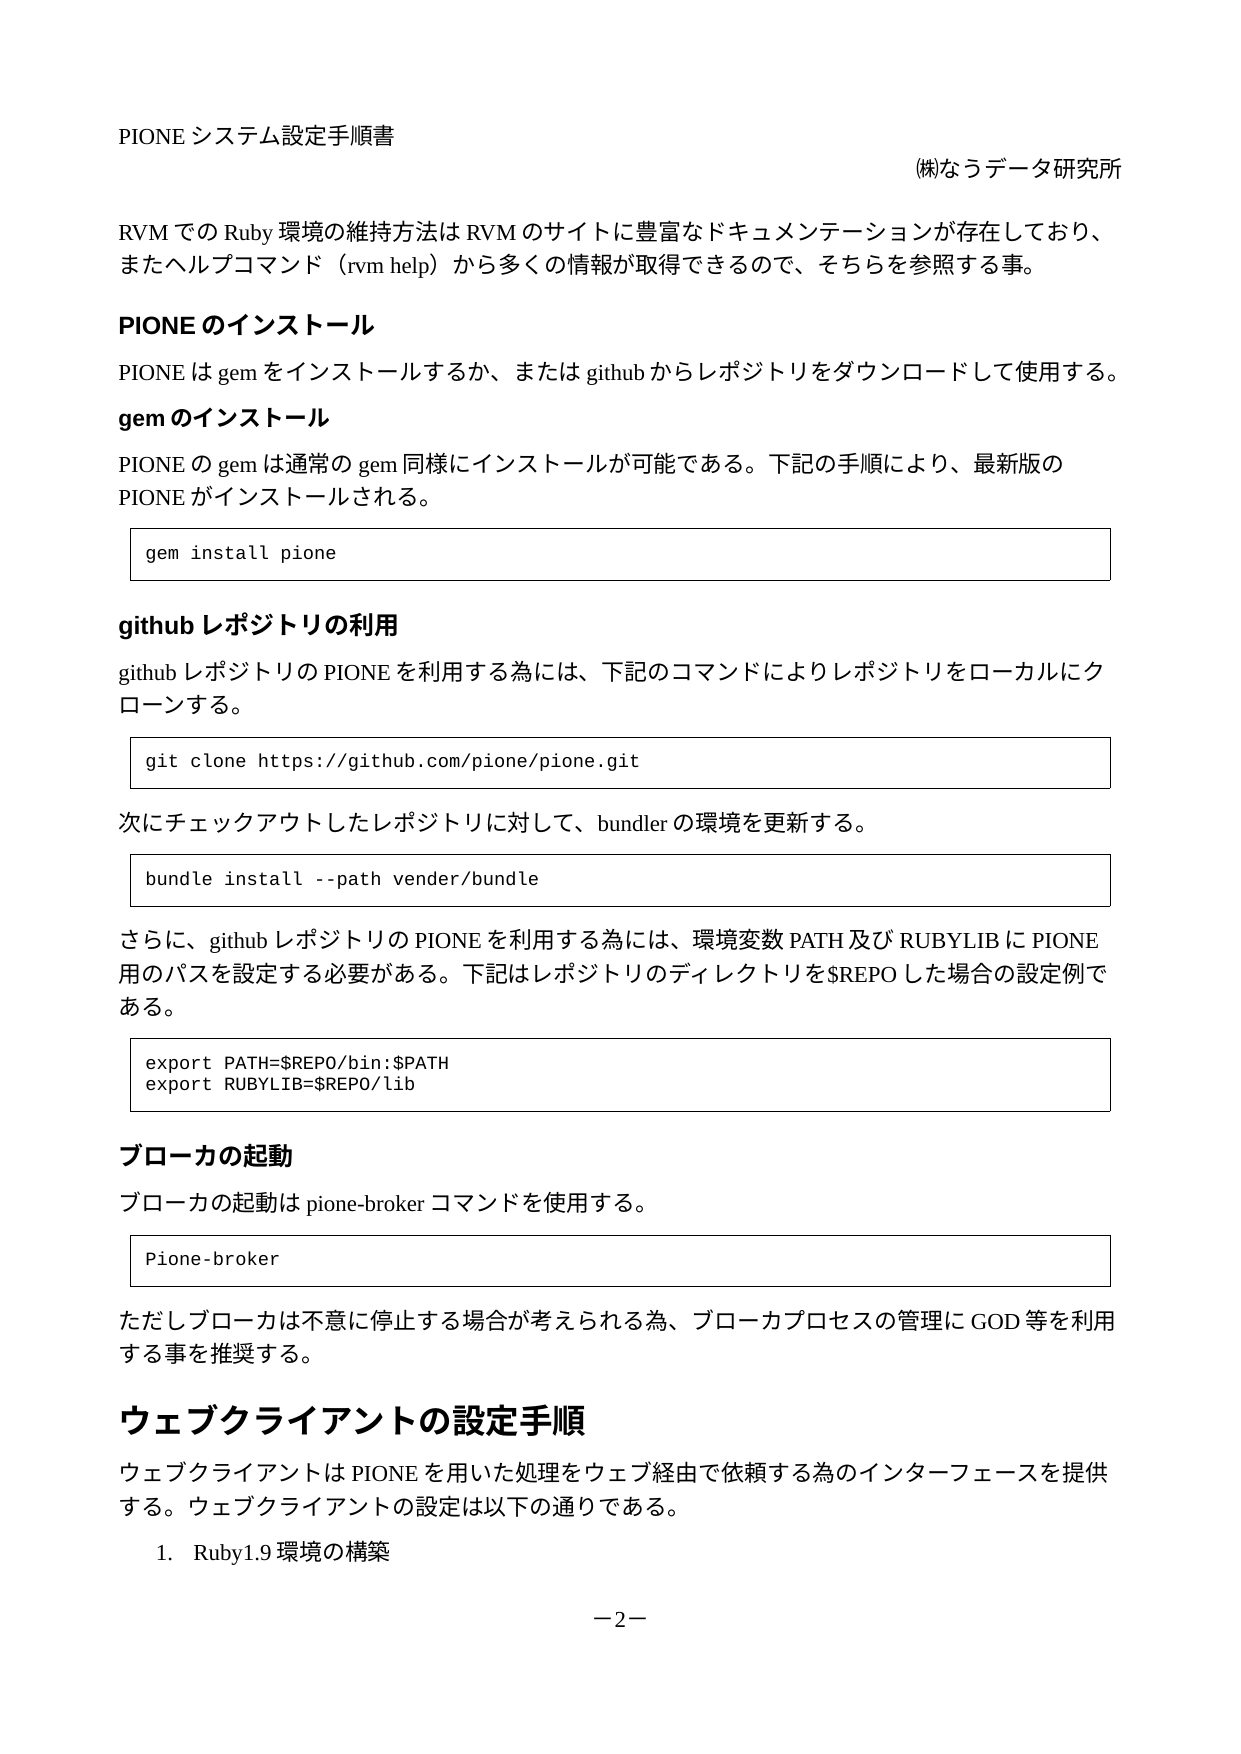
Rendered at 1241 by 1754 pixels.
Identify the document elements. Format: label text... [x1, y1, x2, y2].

text 次にチェックアウトしたレポジトリに対して、bundlerの環境を更新する。 [118, 805, 1122, 838]
text ウェブクライアントはPIONEを用いた処理をウェブ経由で依頼する為のインターフェースを提供する。ウェブクライアントの設定は以下の通りである。 [118, 1455, 1122, 1522]
text PIONEはgemをインストールするか、またはgithubからレポジトリをダウンロードして使用する。 [118, 354, 1122, 387]
text PIONEのgemは通常のgem同様にインストールが可能である。下記の手順により、最新版のPIONEがインストールされる。 [118, 446, 1122, 512]
subtitle PIONEのインストール [118, 306, 1122, 342]
text ブローカの起動はpione-brokerコマンドを使用する。 [118, 1185, 1122, 1218]
text githubレポジトリのPIONEを利用する為には、下記のコマンドによりレポジトリをローカルにクローンする。 [118, 654, 1122, 720]
text bundle install --path vender/bundle [131, 855, 1110, 906]
text さらに、githubレポジトリのPIONEを利用する為には、環境変数PATH及びRUBYLIBにPIONE用のパスを設定する必要がある。下記はレポジトリのディレクトリを$REPOした場合の設定例である。 [118, 922, 1122, 1022]
text git clone https://github.com/pione/pione.git [131, 738, 1110, 788]
subtitle ブローカの起動 [118, 1136, 1122, 1173]
list Ruby1.9環境の構築 [156, 1534, 1122, 1567]
text ただしブローカは不意に停止する場合が考えられる為、ブローカプロセスの管理にGOD等を利用する事を推奨する。 [118, 1303, 1122, 1369]
text gem install pione [131, 529, 1110, 580]
subtitle githubレポジトリの利用 [118, 605, 1122, 641]
subtitle ウェブクライアントの設定手順 [118, 1394, 1122, 1443]
subtitle gemのインストール [118, 400, 1122, 433]
text RVMでのRuby環境の維持方法はRVMのサイトに豊富なドキュメンテーションが存在しており、またヘルプコマンド（rvm help）から多くの情報が取得できるので、そちらを参照する事。 [118, 214, 1122, 281]
text Pione-broker [131, 1236, 1110, 1286]
text export PATH=$REPO/bin:$PATH export RUBYLIB=$REPO/lib [131, 1039, 1110, 1111]
